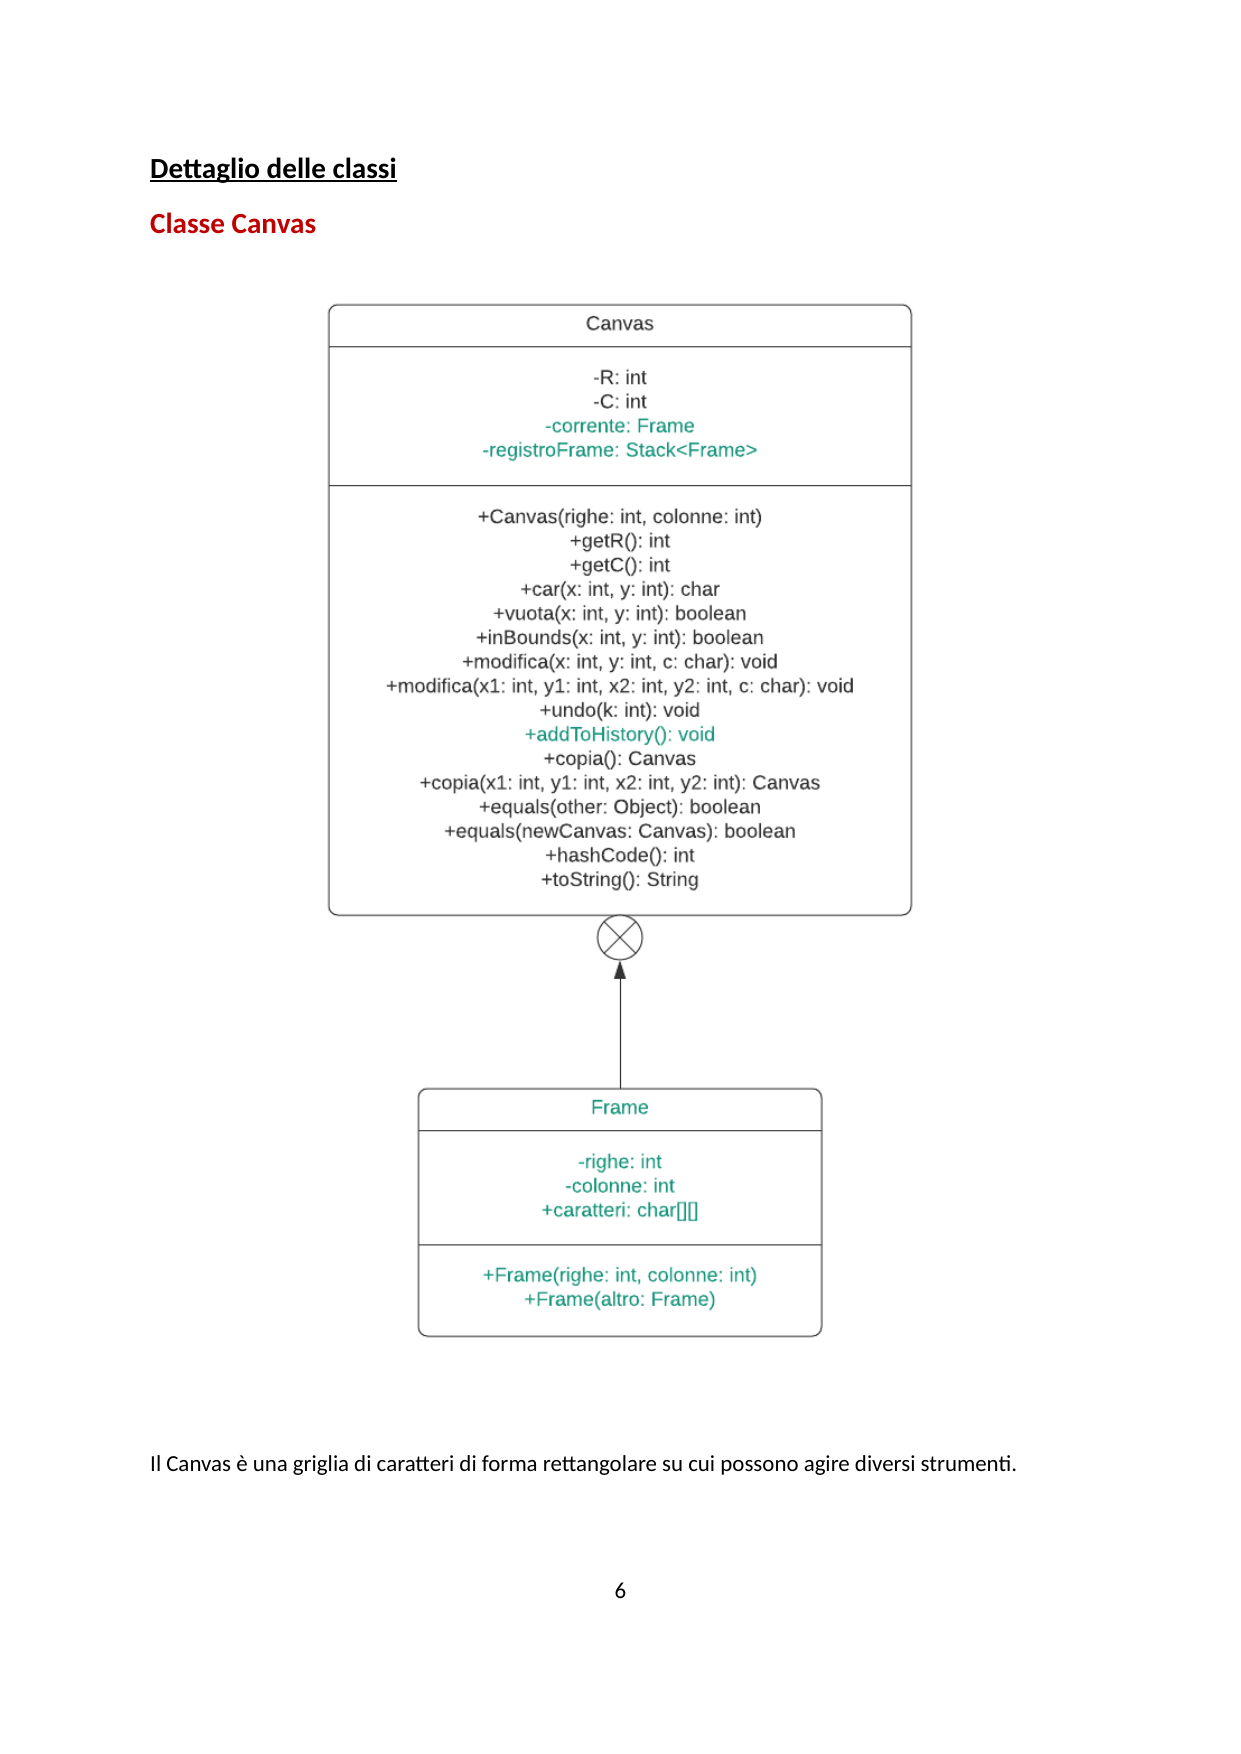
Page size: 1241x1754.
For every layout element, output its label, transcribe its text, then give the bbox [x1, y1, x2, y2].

text Classe Canvas [150, 205, 1090, 241]
picture [284, 260, 956, 1381]
text Dettaglio delle classi [150, 150, 1090, 186]
text Il Canvas è una griglia di caratteri di forma rettangolare su cui possono agire diversi strumenti. [150, 1449, 1090, 1477]
